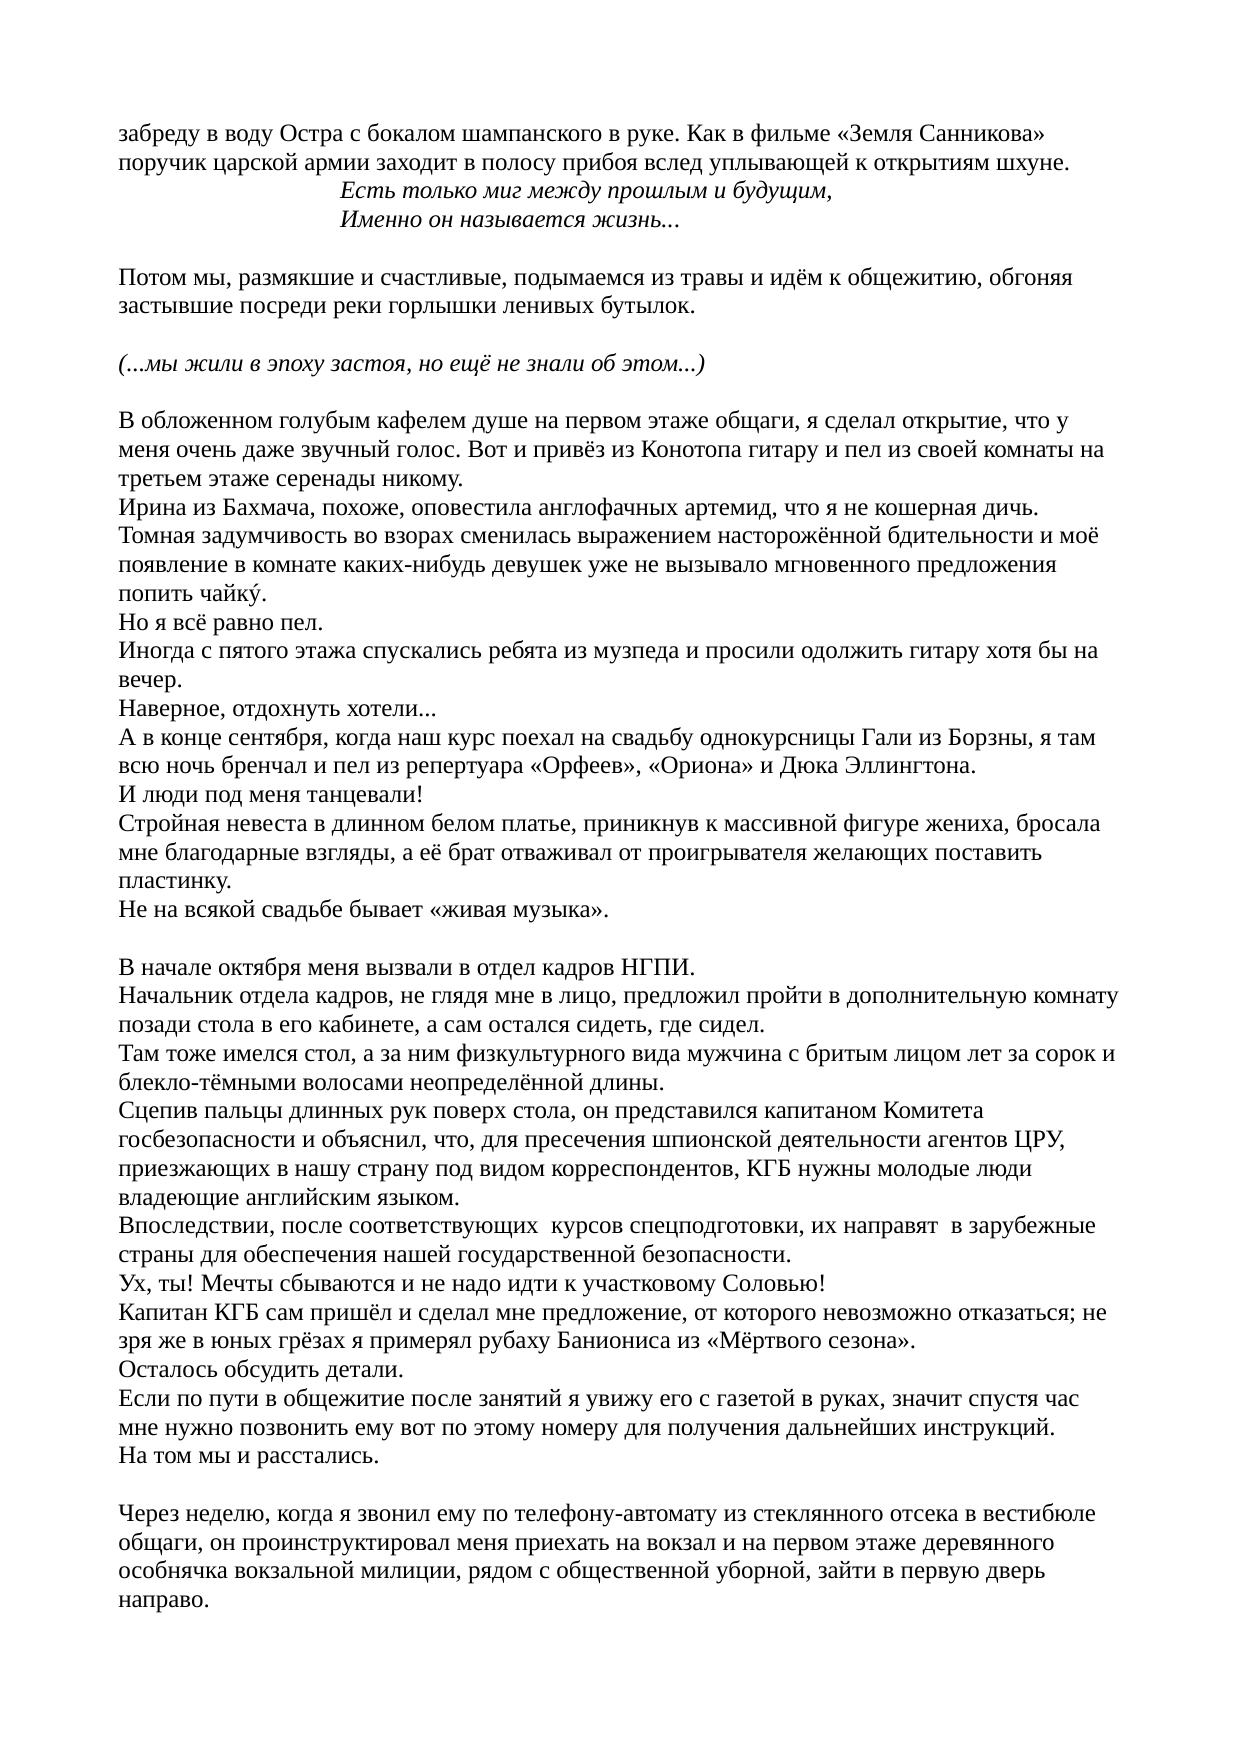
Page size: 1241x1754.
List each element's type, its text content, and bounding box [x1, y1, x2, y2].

text В обложенном голубым кафелем душе на первом этаже общаги, я сделал открытие, что у меня очень даже звучный голос. Вот и привёз из Конотопа гитару и пел из своей комнаты на третьем этаже серенады никому. [118, 406, 1122, 492]
text Ух, ты! Мечты сбываются и не надо идти к участковому Соловью! [118, 1268, 1122, 1297]
text Стройная невеста в длинном белом платье, приникнув к массивной фигуре жениха, бросала мне благодарные взгляды, а её брат отваживал от проигрывателя желающих поставить пластинку. [118, 808, 1122, 894]
text А в конце сентября, когда наш курс поехал на свадьбу однокурсницы Гали из Борзны, я там всю ночь бренчал и пел из репертуара «Орфеев», «Ориона» и Дюка Эллингтона. [118, 722, 1122, 779]
text Наверное, отдохнуть хотели... [118, 693, 1122, 722]
text Томная задумчивость во взорах сменилась выражением насторожённой бдительности и моё появление в комнате каких-нибудь девушек уже не вызывало мгновенного предложения попить чайкý. [118, 521, 1122, 607]
text Иногда с пятого этажа спускались ребята из музпеда и просили одолжить гитару хотя бы на вечер. [118, 636, 1122, 693]
text И люди под меня танцевали! [118, 779, 1122, 808]
text Потом мы, размякшие и счастливые, подымаемся из травы и идём к общежитию, обгоняя застывшие посреди реки горлышки ленивых бутылок. [118, 262, 1122, 319]
text Но я всё равно пел. [118, 607, 1122, 636]
text (...мы жили в эпоху застоя, но ещё не знали об этом...) [118, 348, 1122, 377]
text Не на всякой свадьбе бывает «живая музыка». [118, 894, 1122, 923]
text Впоследствии, после соответствующих курсов спецподготовки, их направят в зарубежные страны для обеспечения нашей государственной безопасности. [118, 1211, 1122, 1268]
text Сцепив пальцы длинных рук поверх стола, он представился капитаном Комитета госбезопасности и объяснил, что, для пресечения шпионской деятельности агентов ЦРУ, приезжающих в нашу страну под видом корреспондентов, КГБ нужны молодые люди владеющие английским языком. [118, 1096, 1122, 1211]
text Осталось обсудить детали. [118, 1354, 1122, 1383]
text Есть только миг между прошлым и будущим, [118, 176, 1122, 204]
text Начальник отдела кадров, не глядя мне в лицо, предложил пройти в дополнительную комнату позади стола в его кабинете, а сам остался сидеть, где сидел. [118, 981, 1122, 1038]
text Там тоже имелся стол, а за ним физкультурного вида мужчина с бритым лицом лет за сорок и блекло-тёмными волосами неопределённой длины. [118, 1038, 1122, 1096]
text Через неделю, когда я звонил ему по телефону-автомату из стеклянного отсека в вестибюле общаги, он проинструктировал меня приехать на вокзал и на первом этаже деревянного особнячка вокзальной милиции, рядом с общественной уборной, зайти в первую дверь направо. [118, 1498, 1122, 1613]
text Капитан КГБ сам пришёл и сделал мне предложение, от которого невозможно отказаться; не зря же в юных грёзах я примерял рубаху Баниониса из «Мёртвого сезона». [118, 1297, 1122, 1354]
text Ирина из Бахмача, похоже, оповестила англофачных артемид, что я не кошерная дичь. [118, 492, 1122, 521]
text Именно он называется жизнь... [118, 204, 1122, 233]
text На том мы и расстались. [118, 1441, 1122, 1469]
text В начале октября меня вызвали в отдел кадров НГПИ. [118, 952, 1122, 981]
text Если по пути в общежитие после занятий я увижу его с газетой в руках, значит спустя час мне нужно позвонить ему вот по этому номеру для получения дальнейших инструкций. [118, 1383, 1122, 1441]
text забреду в воду Остра с бокалом шампанского в руке. Как в фильме «Земля Санникова» поручик царской армии заходит в полосу прибоя вслед уплывающей к открытиям шхуне. [118, 118, 1122, 176]
